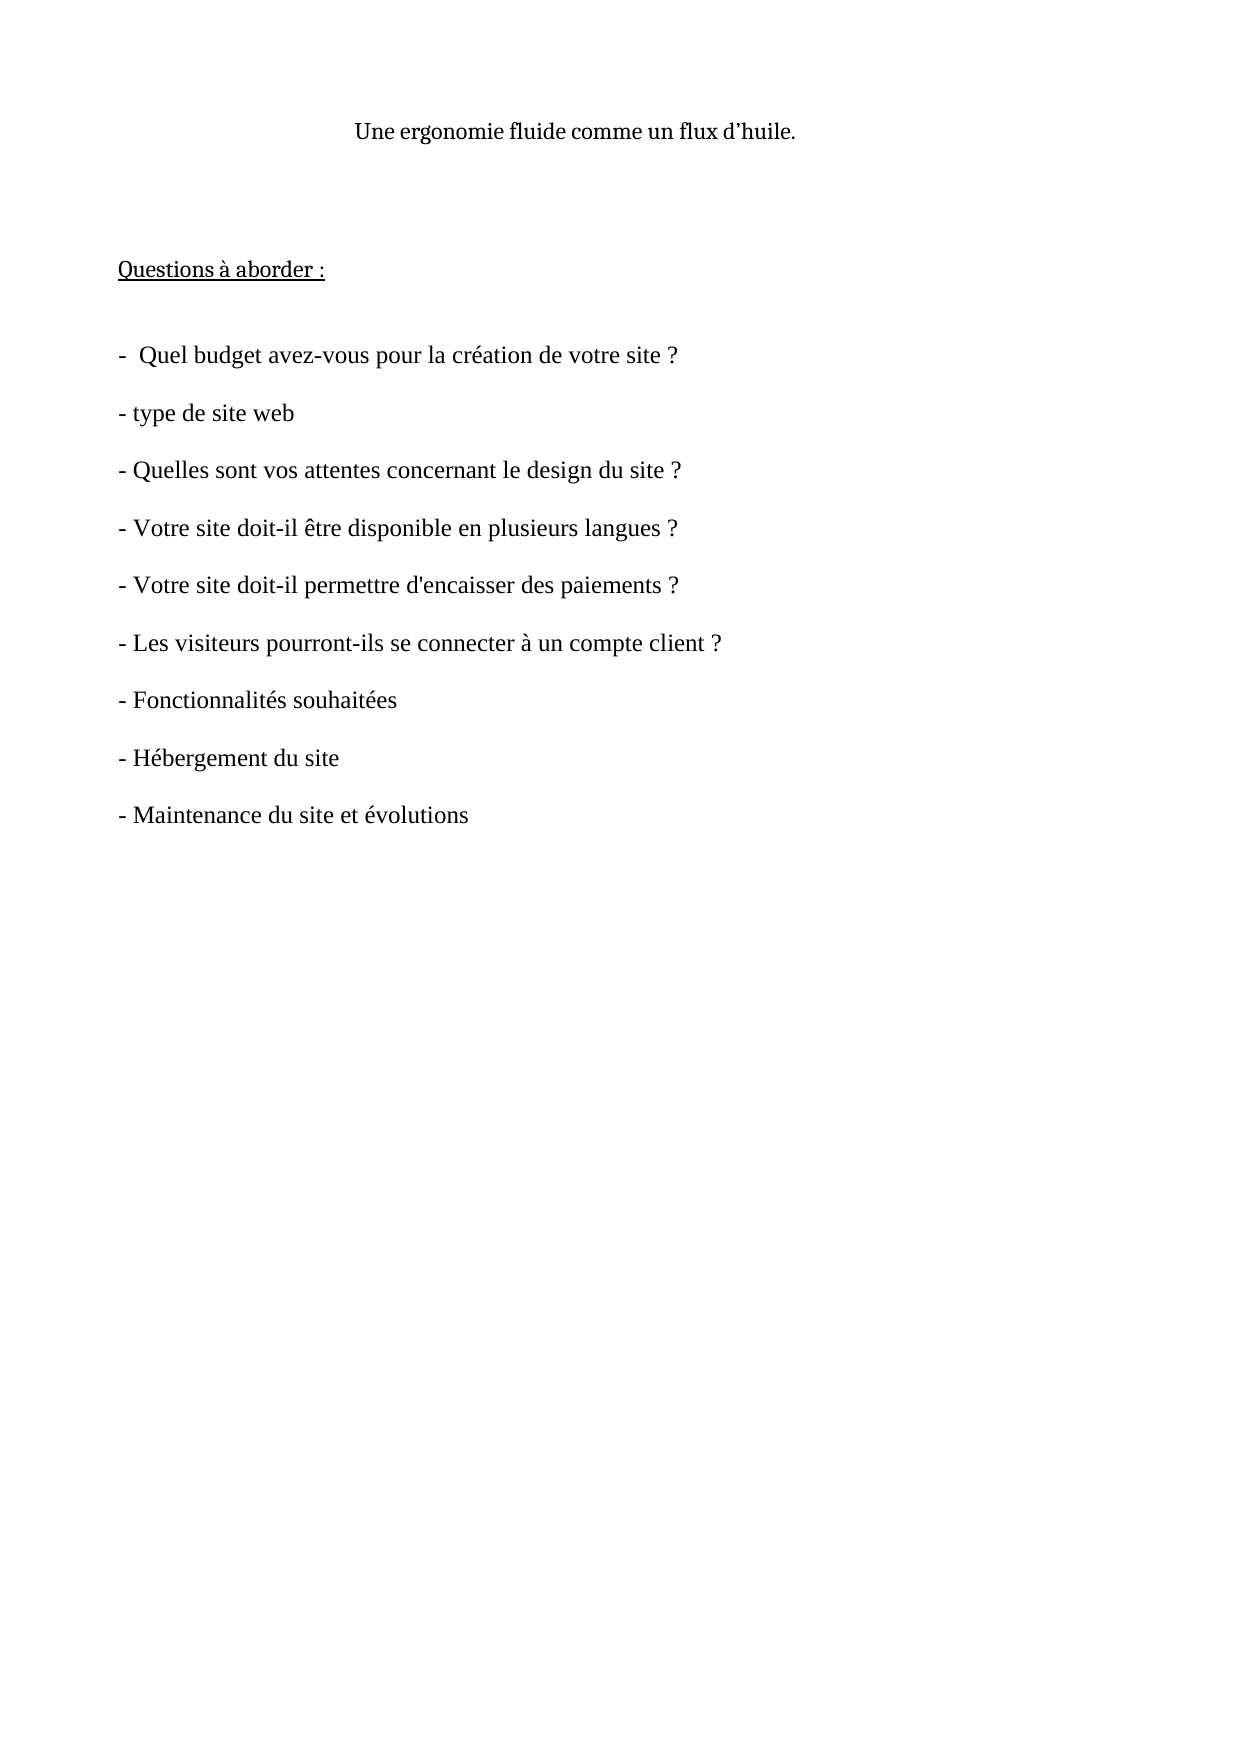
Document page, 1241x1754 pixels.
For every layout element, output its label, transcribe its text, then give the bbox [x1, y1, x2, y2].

text - type de site web [118, 398, 1122, 426]
text Une ergonomie fluide comme un flux d’huile. [118, 118, 1122, 146]
text Questions à aborder : [118, 256, 1122, 284]
text - Quelles sont vos attentes concernant le design du site ? [118, 455, 1122, 484]
text - Fonctionnalités souhaitées [118, 685, 1122, 714]
text - Les visiteurs pourront-ils se connecter à un compte client ? [118, 628, 1122, 656]
text - Votre site doit-il être disponible en plusieurs langues ? [118, 513, 1122, 541]
text - Maintenance du site et évolutions [118, 800, 1122, 829]
text - Votre site doit-il permettre d'encaisser des paiements ? [118, 570, 1122, 599]
text - Quel budget avez-vous pour la création de votre site ? [118, 340, 1122, 369]
text - Hébergement du site [118, 743, 1122, 771]
